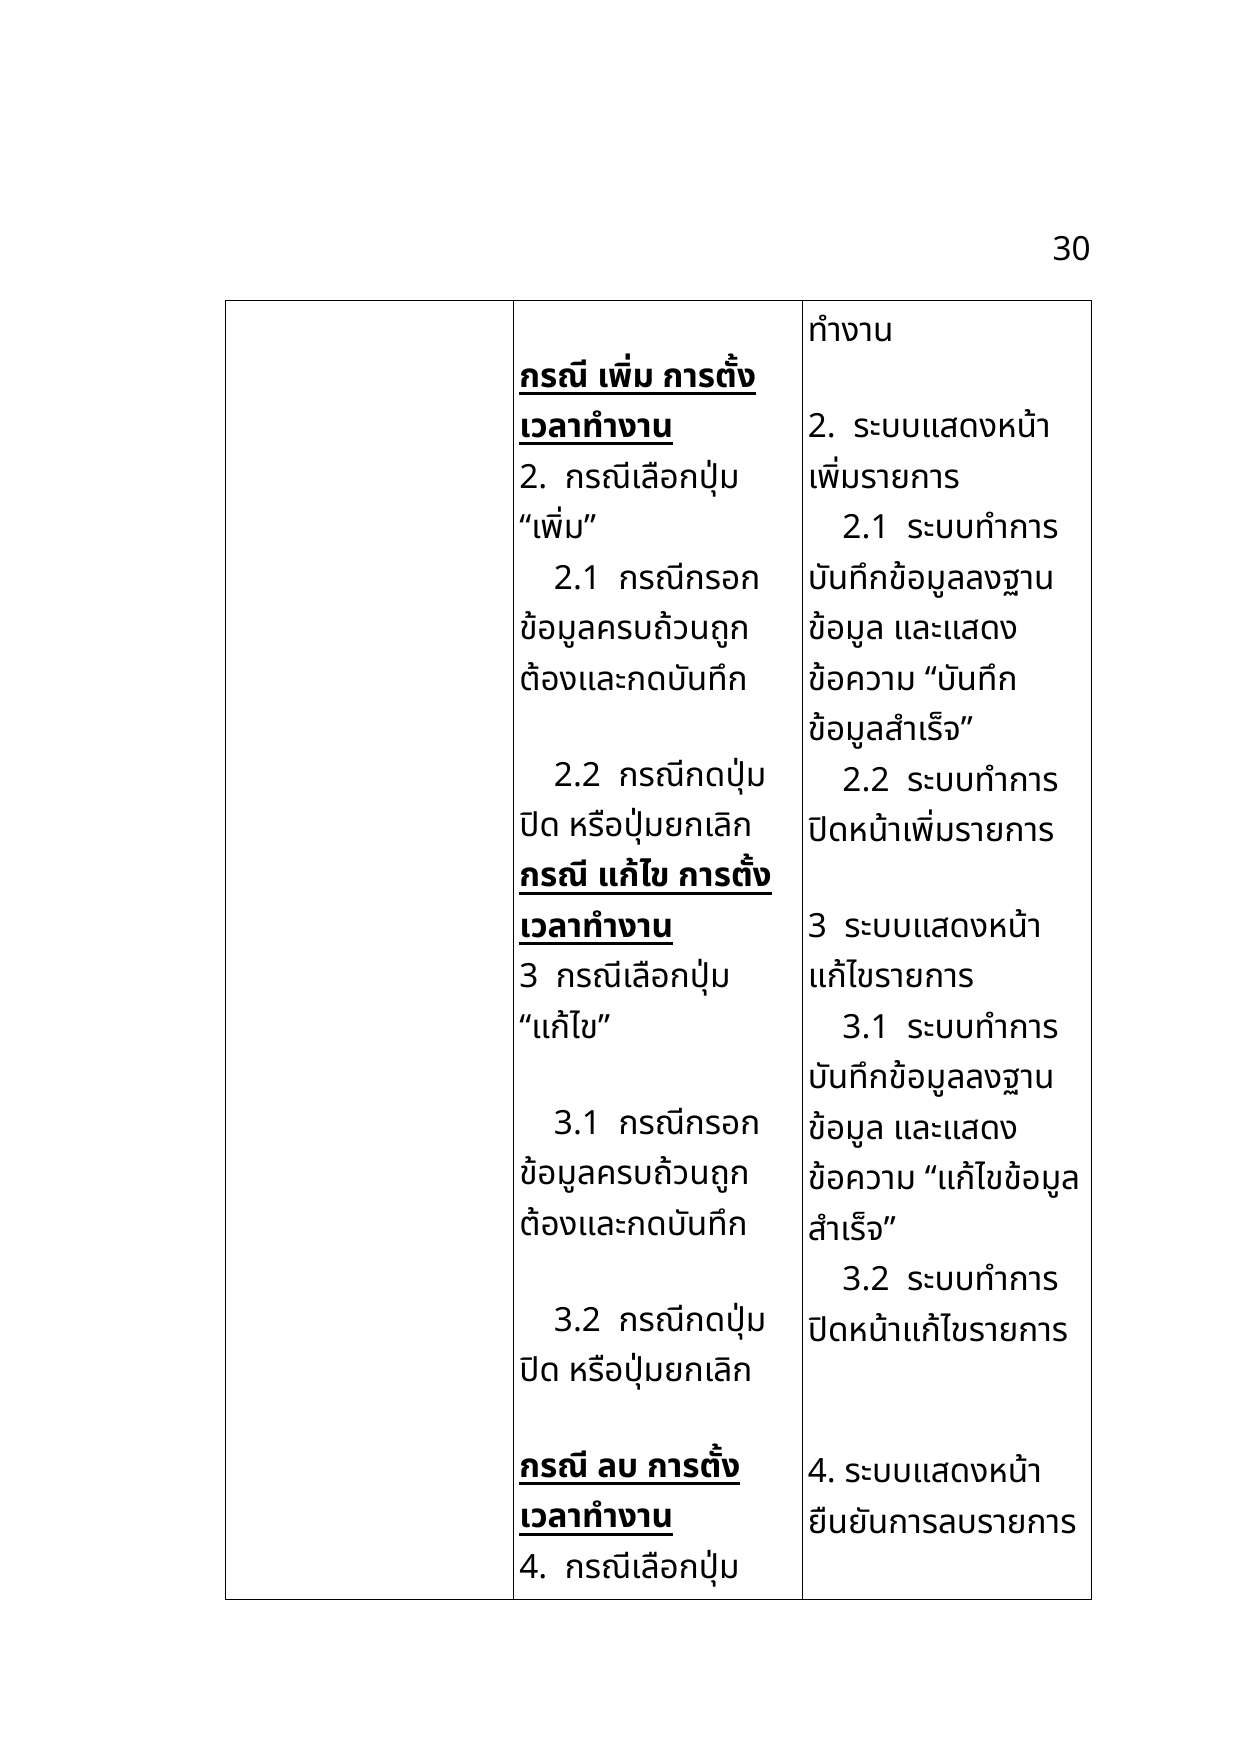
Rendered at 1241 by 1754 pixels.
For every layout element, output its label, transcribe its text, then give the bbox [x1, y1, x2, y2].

table_cell กรณี เพิ่ม การตั้งเวลาทำงาน 2. กรณีเลือกปุ่ม “เพิ่ม” 2.1 กรณีกรอกข้อมูลครบถ้วนถูกต้องและกดบันทึก 2.2 กรณีกดปุ่มปิด หรือปุ่มยกเลิก กรณี แก้ไข การตั้งเวลาทำงาน 3 กรณีเลือกปุ่ม “แก้ไข” 3.1 กรณีกรอกข้อมูลครบถ้วนถูกต้องและกดบันทึก 3.2 กรณีกดปุ่มปิด หรือปุ่มยกเลิก กรณี ลบ การตั้งเวลาทำงาน 4. กรณีเลือกปุ่ม [514, 301, 802, 1599]
table_cell [226, 301, 513, 1599]
table_cell ทำงาน 2. ระบบแสดงหน้าเพิ่มรายการ 2.1 ระบบทำการบันทึกข้อมูลลงฐานข้อมูล และแสดงข้อความ “บันทึกข้อมูลสำเร็จ” 2.2 ระบบทำการปิดหน้าเพิ่มรายการ 3 ระบบแสดงหน้าแก้ไขรายการ 3.1 ระบบทำการบันทึกข้อมูลลงฐานข้อมูล และแสดงข้อความ “แก้ไขข้อมูลสำเร็จ” 3.2 ระบบทำการปิดหน้าแก้ไขรายการ 4. ระบบแสดงหน้ายืนยันการลบรายการ [803, 301, 1091, 1599]
